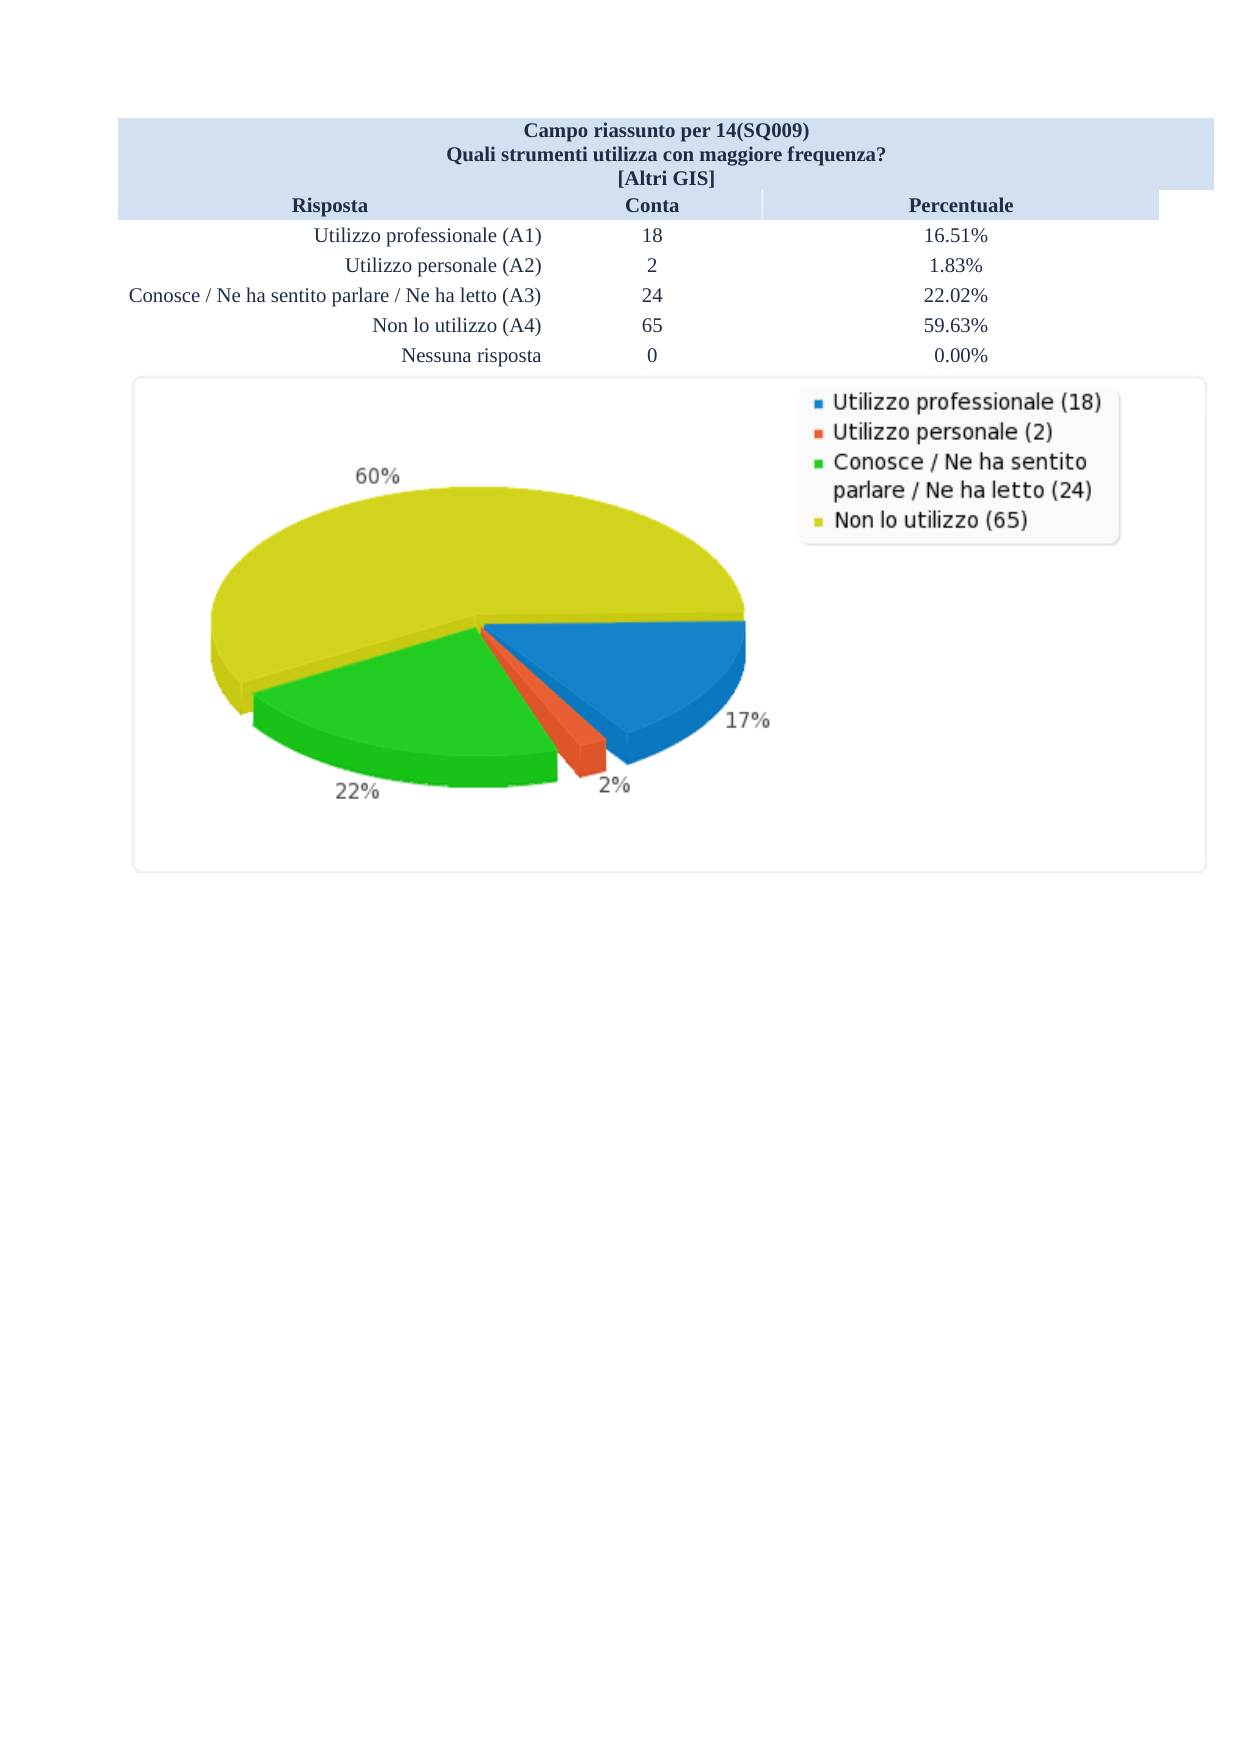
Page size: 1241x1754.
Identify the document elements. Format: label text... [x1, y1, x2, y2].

table_cell [1160, 340, 1214, 370]
table_cell Utilizzo personale (A2) [118, 250, 542, 280]
table_cell [118, 370, 125, 873]
table_cell [1160, 250, 1214, 280]
table_cell 0 [542, 340, 762, 369]
table_cell Utilizzo professionale (A1) [118, 220, 542, 250]
picture [125, 369, 1207, 873]
table_cell Non lo utilizzo (A4) [118, 310, 542, 340]
table_cell 59.63% [763, 310, 1159, 340]
table_cell Conosce / Ne ha sentito parlare / Ne ha letto (A3) [118, 280, 542, 310]
table_cell 22.02% [763, 280, 1159, 310]
table_cell 18 [542, 220, 762, 250]
table_cell Quali strumenti utilizza con maggiore frequenza? [Altri GIS] [118, 142, 1214, 190]
table_cell [1160, 280, 1214, 310]
table_cell [1160, 190, 1214, 220]
table_cell Risposta [118, 190, 542, 220]
table_cell [1160, 310, 1214, 340]
table_cell [1207, 370, 1214, 873]
table_cell 24 [542, 280, 762, 310]
table_cell Nessuna risposta [118, 340, 542, 370]
table_cell Percentuale [763, 190, 1159, 220]
table_cell 65 [542, 310, 762, 340]
table_cell 1.83% [763, 250, 1159, 280]
table_cell [1160, 220, 1214, 250]
table_cell 0.00% [763, 340, 1159, 369]
table_header Campo riassunto per 14(SQ009) [118, 118, 1214, 142]
table_cell 16.51% [763, 220, 1159, 250]
table_cell 2 [542, 250, 762, 280]
table_cell Conta [542, 190, 762, 220]
